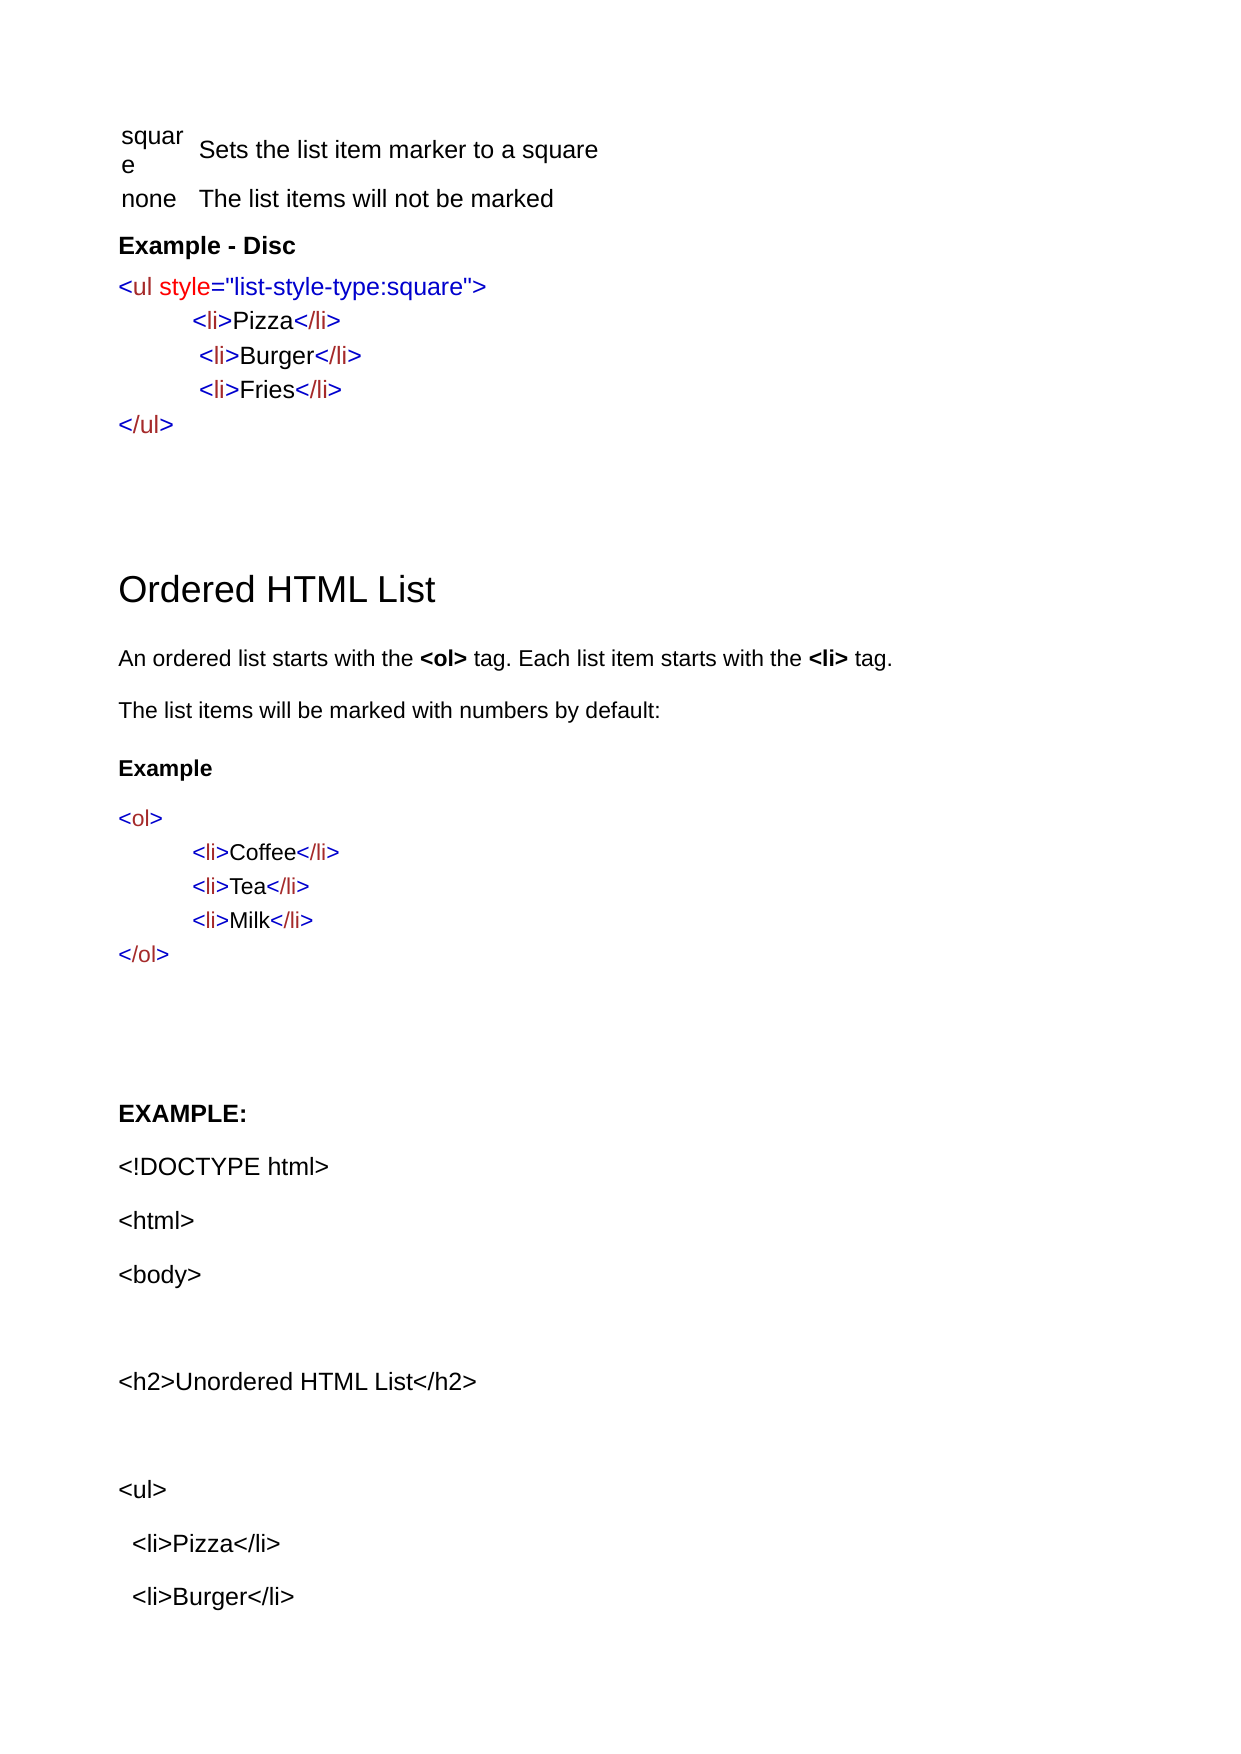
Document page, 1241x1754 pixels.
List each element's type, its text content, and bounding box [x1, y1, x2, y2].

text <li>Burger</li> [118, 1582, 1122, 1611]
text The list items will be marked with numbers by default: [118, 697, 1122, 724]
text <ol> <li>Coffee</li> <li>Tea</li> <li>Milk</li> </ol> [118, 805, 1122, 967]
subtitle Ordered HTML List [118, 567, 1122, 611]
subtitle Example - Disc [118, 231, 1122, 259]
subtitle Example [118, 755, 1122, 781]
text EXAMPLE: [118, 1099, 1122, 1127]
text <li>Pizza</li> [118, 1529, 1122, 1557]
text An ordered list starts with the <ol> tag. Each list item starts with the <li> tag. [118, 645, 1122, 671]
table_cell The list items will not be marked [196, 181, 648, 216]
table_cell square [118, 118, 196, 181]
text <body> [118, 1260, 1122, 1289]
text <h2>Unordered HTML List</h2> [118, 1367, 1122, 1396]
text <!DOCTYPE html> [118, 1152, 1122, 1181]
table_cell Sets the list item marker to a square [196, 118, 648, 181]
table_cell none [118, 181, 196, 216]
text <ul> [118, 1475, 1122, 1504]
text <ul style="list-style-type:square"> <li>Pizza</li> <li>Burger</li> <li>Fries</li> </ul> [118, 272, 1122, 438]
text <html> [118, 1206, 1122, 1235]
